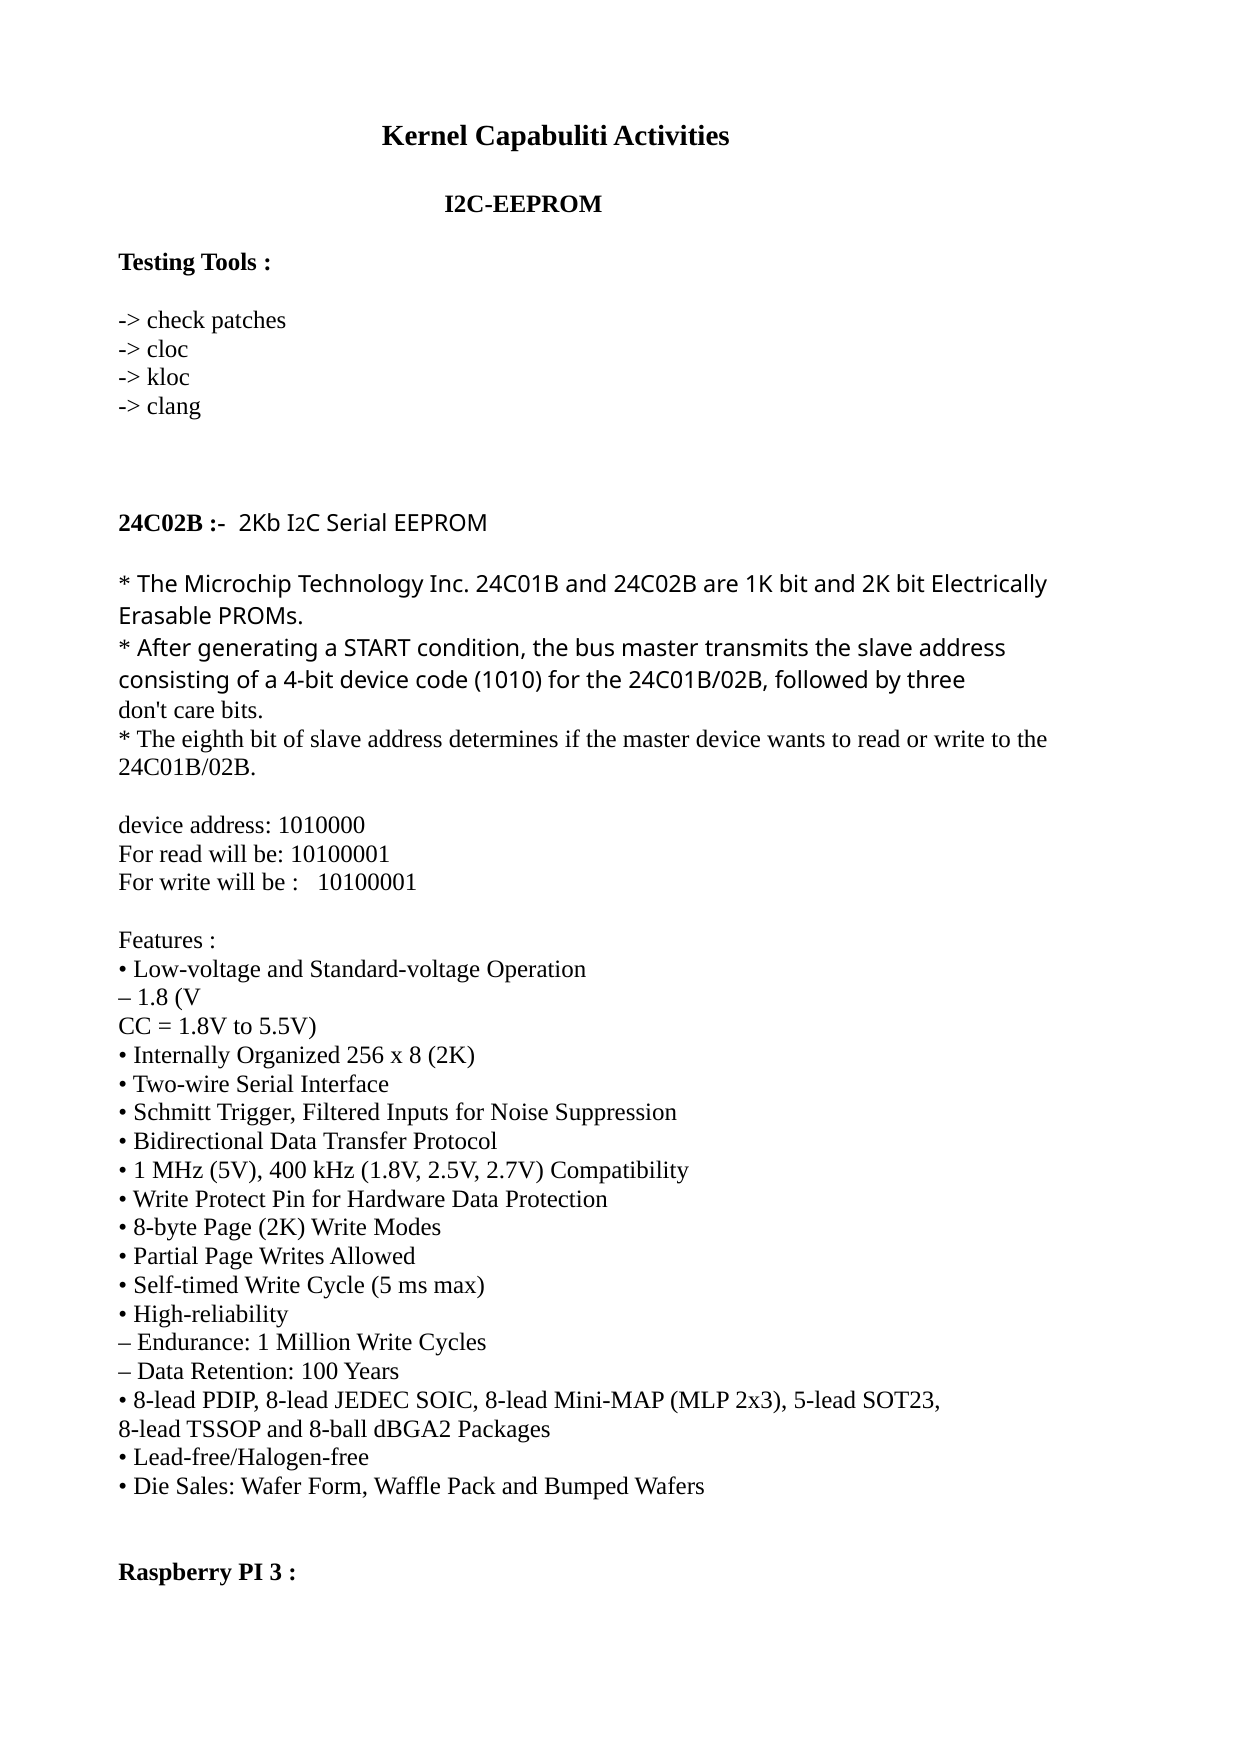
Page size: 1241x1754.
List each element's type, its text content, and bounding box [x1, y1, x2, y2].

text • Two-wire Serial Interface [118, 1069, 1122, 1097]
text Kernel Capabuliti Activities [118, 118, 1122, 152]
text * After generating a START condition, the bus master transmits the slave address consisting of a 4-bit device code (1010) for the 24C01B/02B, followed by three [118, 631, 1122, 695]
text – Data Retention: 100 Years [118, 1356, 1122, 1385]
text • Lead-free/Halogen-free [118, 1442, 1122, 1471]
text For write will be : 10100001 [118, 867, 1122, 896]
text -> check patches [118, 305, 1122, 334]
text • 1 MHz (5V), 400 kHz (1.8V, 2.5V, 2.7V) Compatibility [118, 1155, 1122, 1184]
text • 8-lead PDIP, 8-lead JEDEC SOIC, 8-lead Mini-MAP (MLP 2x3), 5-lead SOT23, [118, 1385, 1122, 1414]
text device address: 1010000 [118, 810, 1122, 839]
text • High-reliability [118, 1299, 1122, 1327]
text don't care bits. [118, 695, 1122, 724]
text 8-lead TSSOP and 8-ball dBGA2 Packages [118, 1414, 1122, 1442]
text • Partial Page Writes Allowed [118, 1241, 1122, 1270]
text • Bidirectional Data Transfer Protocol [118, 1126, 1122, 1155]
text * The eighth bit of slave address determines if the master device wants to read or write to the 24C01B/02B. [118, 724, 1122, 781]
text • Low-voltage and Standard-voltage Operation [118, 954, 1122, 982]
text Features : [118, 925, 1122, 954]
text -> kloc [118, 362, 1122, 391]
text • Die Sales: Wafer Form, Waffle Pack and Bumped Wafers [118, 1471, 1122, 1500]
text • Schmitt Trigger, Filtered Inputs for Noise Suppression [118, 1097, 1122, 1126]
text -> cloc [118, 334, 1122, 362]
text • 8-byte Page (2K) Write Modes [118, 1212, 1122, 1241]
text – Endurance: 1 Million Write Cycles [118, 1327, 1122, 1356]
text 24C02B :- 2Kb I2C Serial EEPROM [118, 506, 1122, 538]
text – 1.8 (V [118, 982, 1122, 1011]
text For read will be: 10100001 [118, 839, 1122, 867]
text * The Microchip Technology Inc. 24C01B and 24C02B are 1K bit and 2K bit Electrically Erasable PROMs. [118, 567, 1122, 631]
text I2C-EEPROM [118, 185, 1122, 219]
text CC = 1.8V to 5.5V) [118, 1011, 1122, 1040]
text • Write Protect Pin for Hardware Data Protection [118, 1184, 1122, 1212]
text -> clang [118, 391, 1122, 420]
text • Self-timed Write Cycle (5 ms max) [118, 1270, 1122, 1299]
text • Internally Organized 256 x 8 (2K) [118, 1040, 1122, 1069]
text Raspberry PI 3 : [118, 1557, 1122, 1586]
text Testing Tools : [118, 247, 1122, 276]
